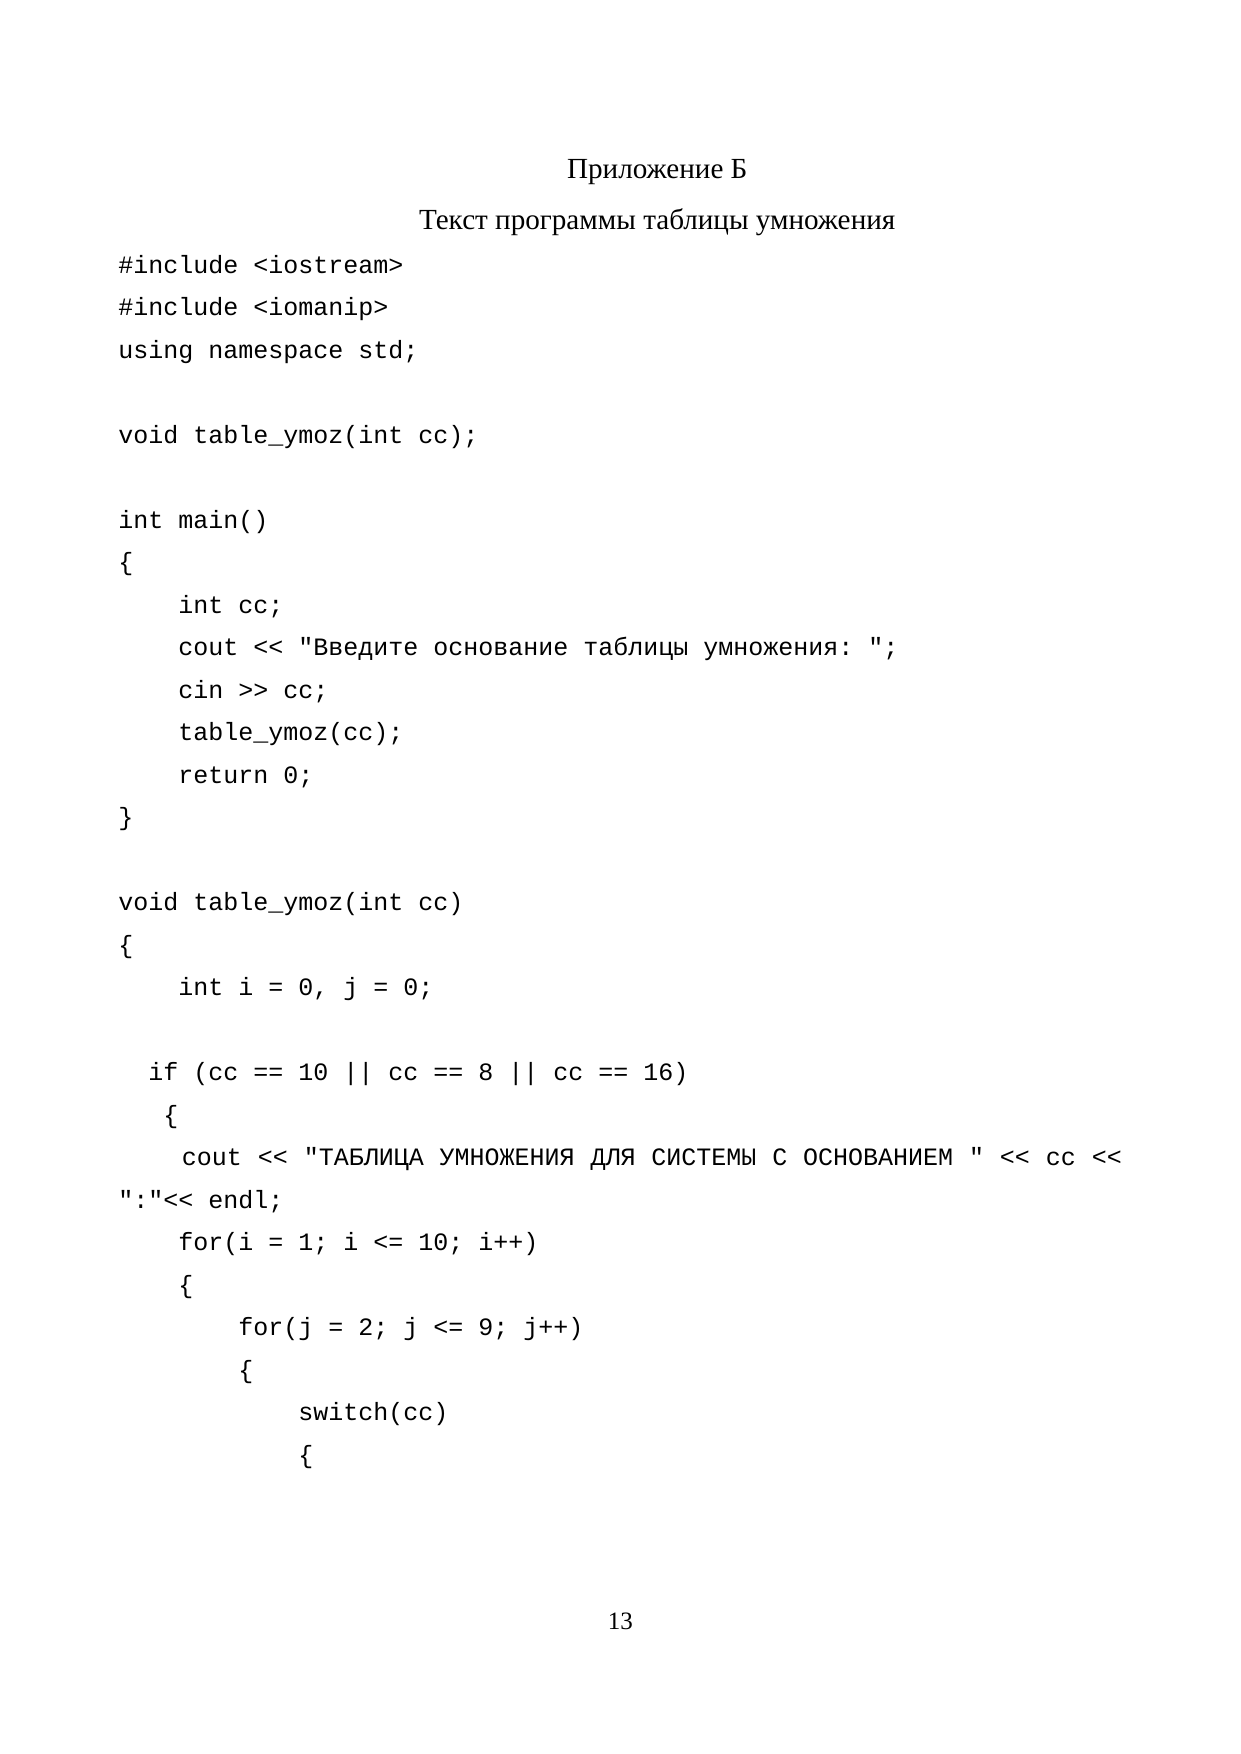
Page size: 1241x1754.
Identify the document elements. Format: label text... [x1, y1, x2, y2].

text { [118, 1272, 1122, 1301]
text { [118, 550, 1122, 578]
text switch(cc) [118, 1400, 1122, 1428]
text } [118, 805, 1122, 833]
text using namespace std; [118, 337, 1122, 366]
text cin >> cc; [118, 677, 1122, 706]
text if (cc == 10 || cc == 8 || cc == 16) [118, 1060, 1122, 1088]
text { [118, 1357, 1122, 1386]
text void table_ymoz(int cc); [118, 422, 1122, 451]
text Приложение Б [118, 152, 1122, 185]
text int main() [118, 507, 1122, 536]
text #include <iomanip> [118, 295, 1122, 323]
text { [118, 1102, 1122, 1131]
text #include <iostream> [118, 252, 1122, 281]
text int i = 0, j = 0; [118, 975, 1122, 1003]
text for(j = 2; j <= 9; j++) [118, 1315, 1122, 1343]
text { [118, 1442, 1122, 1471]
text { [118, 932, 1122, 961]
text for(i = 1; i <= 10; i++) [118, 1230, 1122, 1258]
text return 0; [118, 762, 1122, 791]
text void table_ymoz(int cc) [118, 890, 1122, 918]
text cout << "Введите основание таблицы умножения: "; [118, 635, 1122, 663]
text table_ymoz(cc); [118, 720, 1122, 748]
text cout << "ТАБЛИЦА УМНОЖЕНИЯ ДЛЯ СИСТЕМЫ С ОСНОВАНИЕМ " << cc << ":"<< endl; [118, 1145, 1122, 1216]
text Текст программы таблицы умножения [118, 202, 1122, 236]
text int cc; [118, 592, 1122, 621]
